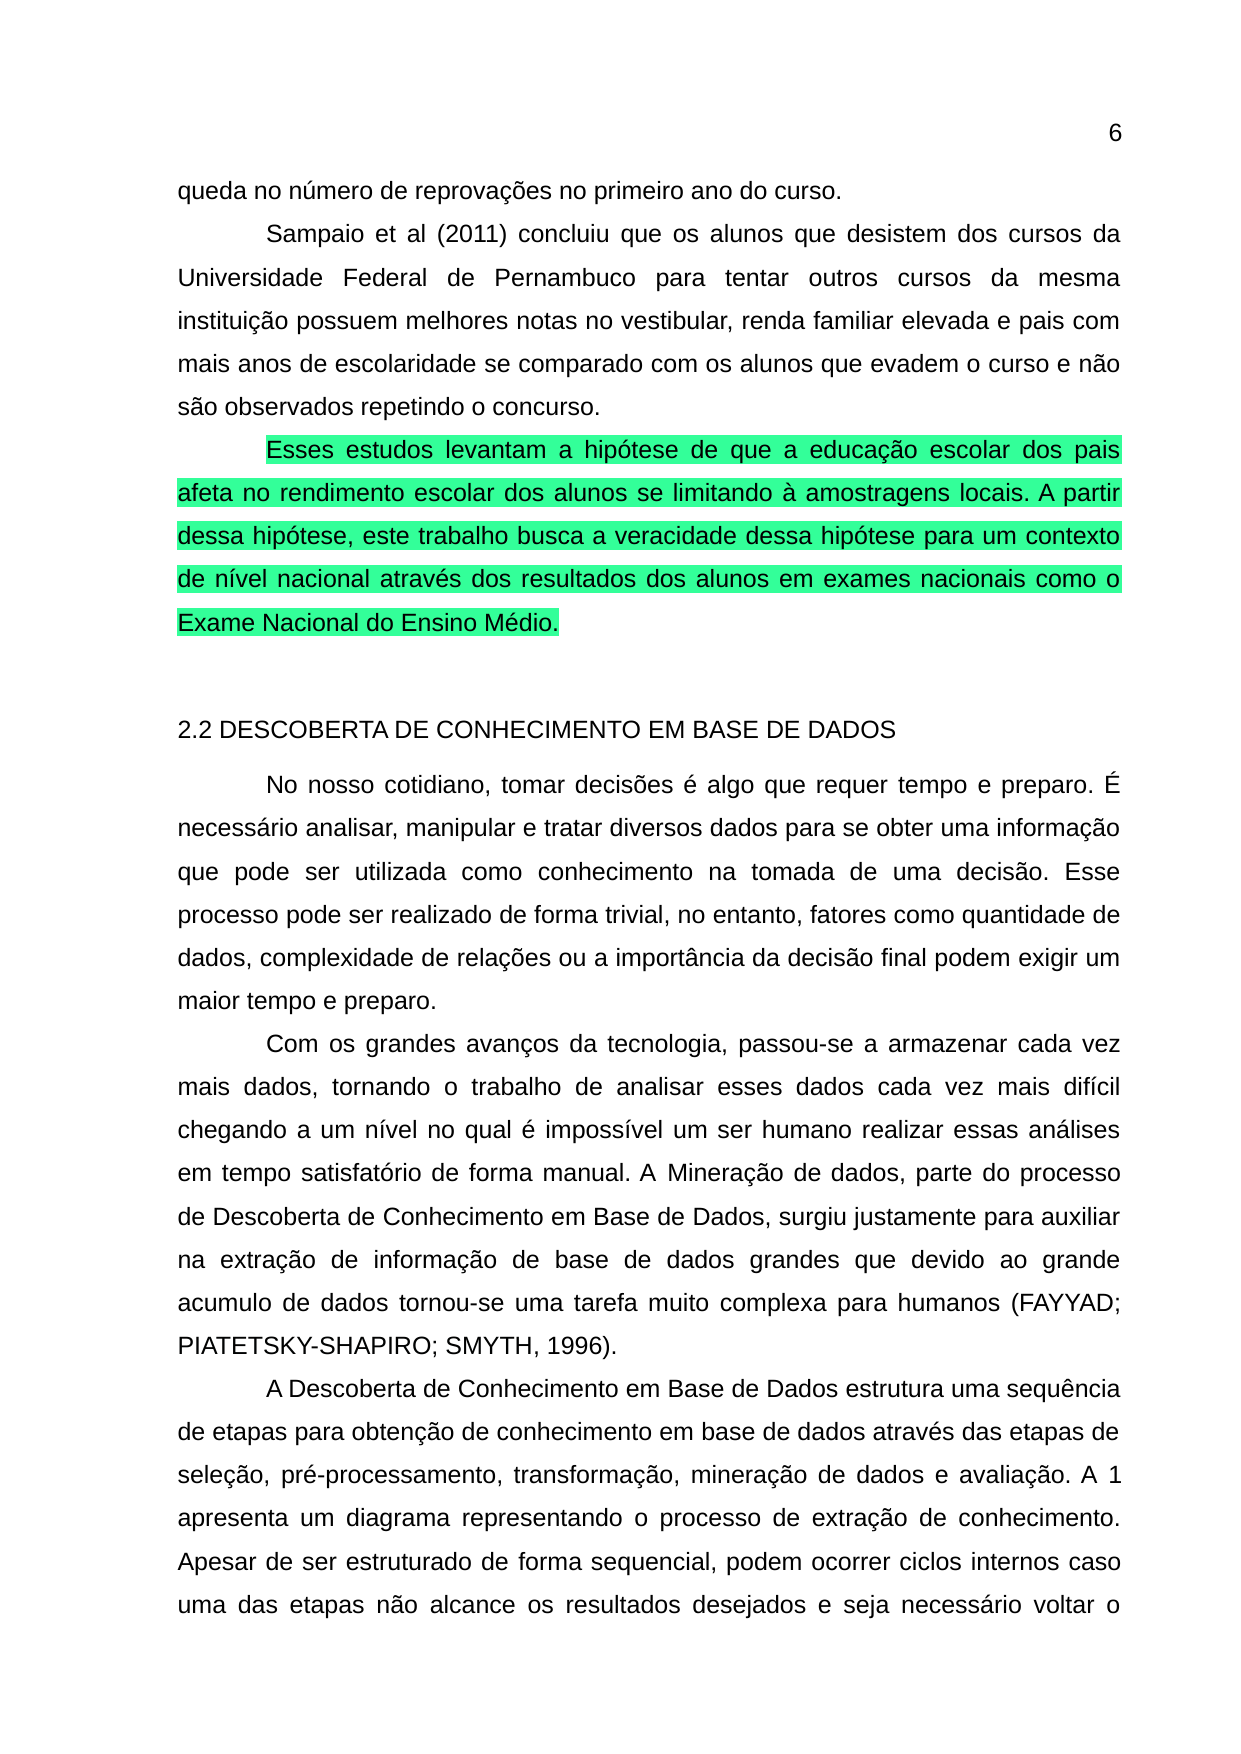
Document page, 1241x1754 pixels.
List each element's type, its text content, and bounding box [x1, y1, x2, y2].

text queda no número de reprovações no primeiro ano do curso. [177, 176, 1122, 205]
text Sampaio et al (2011) concluiu que os alunos que desistem dos cursos da Universidade Federal de Pernambuco para tentar outros cursos da mesma instituição possuem melhores notas no vestibular, renda familiar elevada e pais com mais anos de escolaridade se comparado com os alunos que evadem o curso e não são observados repetindo o concurso. [177, 219, 1122, 421]
text Com os grandes avanços da tecnologia, passou-se a armazenar cada vez mais dados, tornando o trabalho de analisar esses dados cada vez mais difícil chegando a um nível no qual é impossível um ser humano realizar essas análises em tempo satisfatório de forma manual. A Mineração de dados, parte do processo de Descoberta de Conhecimento em Base de Dados, surgiu justamente para auxiliar na extração de informação de base de dados grandes que devido ao grande acumulo de dados tornou-se uma tarefa muito complexa para humanos (FAYYAD; PIATETSKY-SHAPIRO; SMYTH, 1996). [177, 1029, 1122, 1360]
subtitle DESCOBERTA DE CONHECIMENTO EM BASE DE DADOS [177, 715, 1122, 743]
text A Descoberta de Conhecimento em Base de Dados estrutura uma sequência de etapas para obtenção de conhecimento em base de dados através das etapas de seleção, pré-processamento, transformação, mineração de dados e avaliação. A Figura 1 apresenta um diagrama representando o processo de extração de conhecimento. Apesar de ser estruturado de forma sequencial, podem ocorrer ciclos internos caso uma das etapas não alcance os resultados desejados e seja necessário voltar o processo para etapas anteriores (SFERRA; CORRÊA, 2003). [177, 1374, 1122, 1618]
text Esses estudos levantam a hipótese de que a educação escolar dos pais afeta no rendimento escolar dos alunos se limitando à amostragens locais. A partir dessa hipótese, este trabalho busca a veracidade dessa hipótese para um contexto de nível nacional através dos resultados dos alunos em exames nacionais como o Exame Nacional do Ensino Médio. [177, 435, 1122, 636]
text No nosso cotidiano, tomar decisões é algo que requer tempo e preparo. É necessário analisar, manipular e tratar diversos dados para se obter uma informação que pode ser utilizada como conhecimento na tomada de uma decisão. Esse processo pode ser realizado de forma trivial, no entanto, fatores como quantidade de dados, complexidade de relações ou a importância da decisão final podem exigir um maior tempo e preparo. [177, 770, 1122, 1015]
